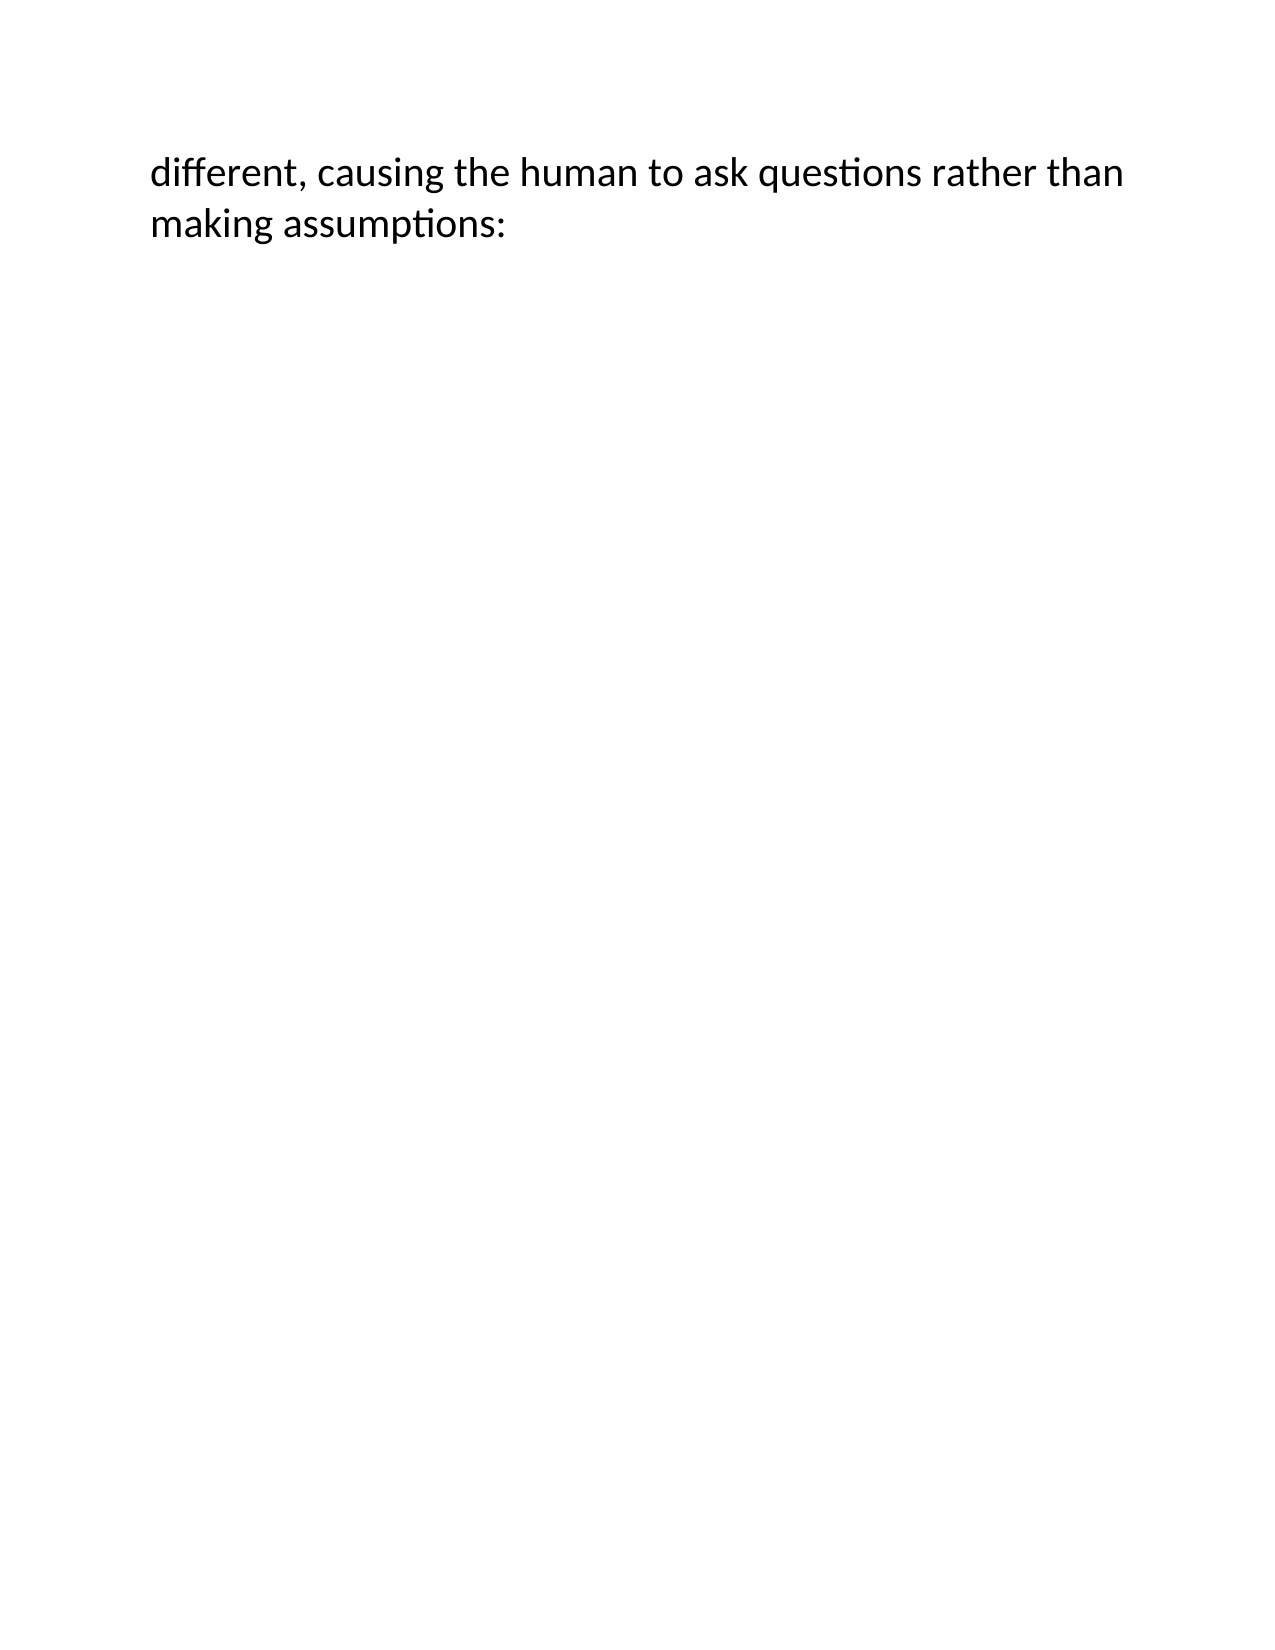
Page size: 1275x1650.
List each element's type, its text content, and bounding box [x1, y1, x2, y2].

text different, causing the human to ask questions rather than making assumptions: [150, 146, 1125, 247]
